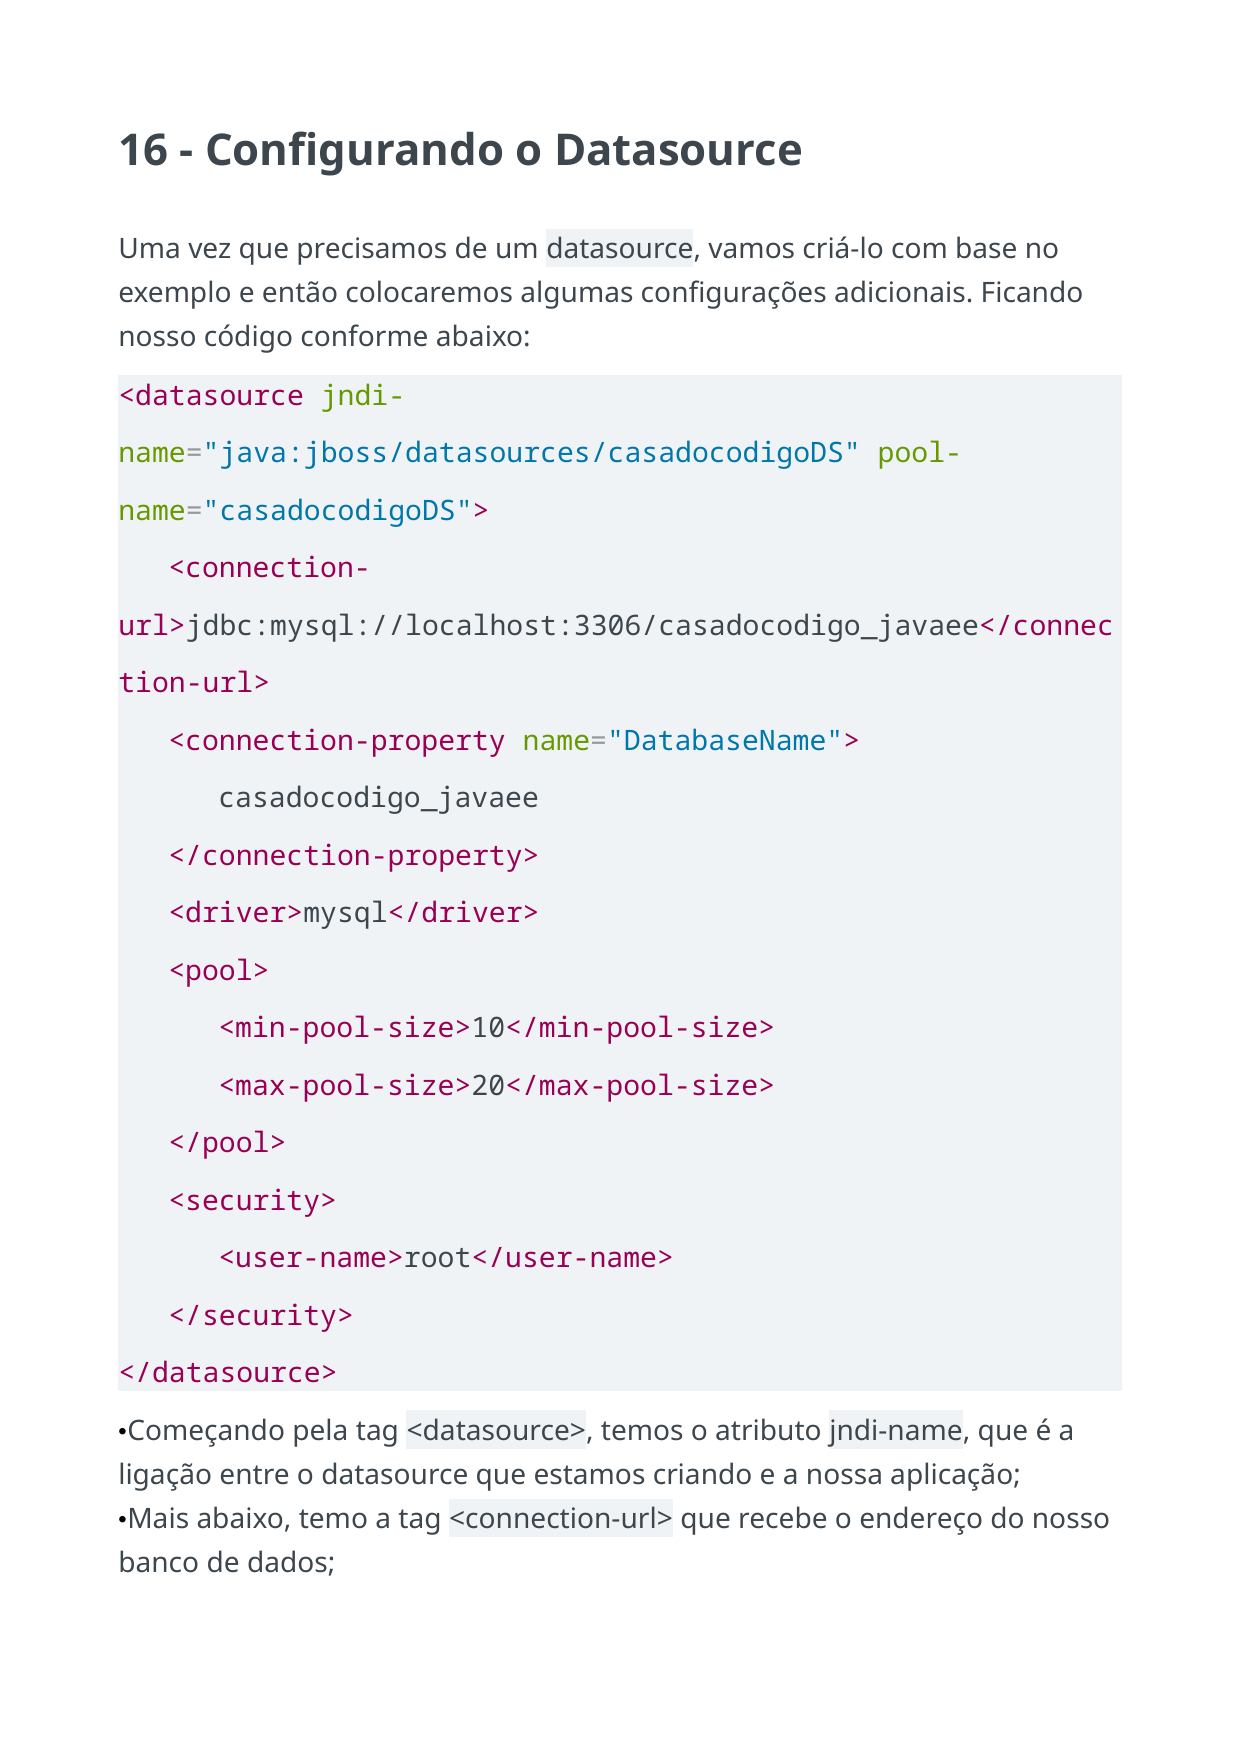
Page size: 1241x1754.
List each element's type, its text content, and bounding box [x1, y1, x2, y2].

subtitle 16 - Configurando o Datasource [118, 118, 1122, 178]
text <min-pool-size>10</min-pool-size> [118, 1008, 1122, 1046]
text <connection-property name="DatabaseName"> [118, 720, 1122, 759]
text <user-name>root</user-name> [118, 1238, 1122, 1276]
text <pool> [118, 950, 1122, 989]
text <security> [118, 1180, 1122, 1219]
text </datasource> [118, 1353, 1122, 1391]
text Uma vez que precisamos de um datasource, vamos criá-lo com base no exemplo e então colocaremos algumas configurações adicionais. Ficando nosso código conforme abaixo: [118, 228, 1122, 355]
list Mais abaixo, temo a tag <connection-url> que recebe o endereço do nosso banco de dados; [118, 1498, 1122, 1581]
text casadocodigo_javaee [118, 778, 1122, 816]
text </security> [118, 1295, 1122, 1334]
list Começando pela tag <datasource>, temos o atributo jndi-name, que é a ligação entre o datasource que estamos criando e a nossa aplicação; [118, 1410, 1122, 1493]
text <driver>mysql</driver> [118, 893, 1122, 931]
text </connection-property> [118, 835, 1122, 874]
text <connection-url>jdbc:mysql://localhost:3306/casadocodigo_javaee</connection-url> [118, 548, 1122, 701]
text <max-pool-size>20</max-pool-size> [118, 1065, 1122, 1104]
text <datasource jndi-name="java:jboss/datasources/casadocodigoDS" pool-name="casadocodigoDS"> [118, 375, 1122, 529]
text </pool> [118, 1123, 1122, 1161]
